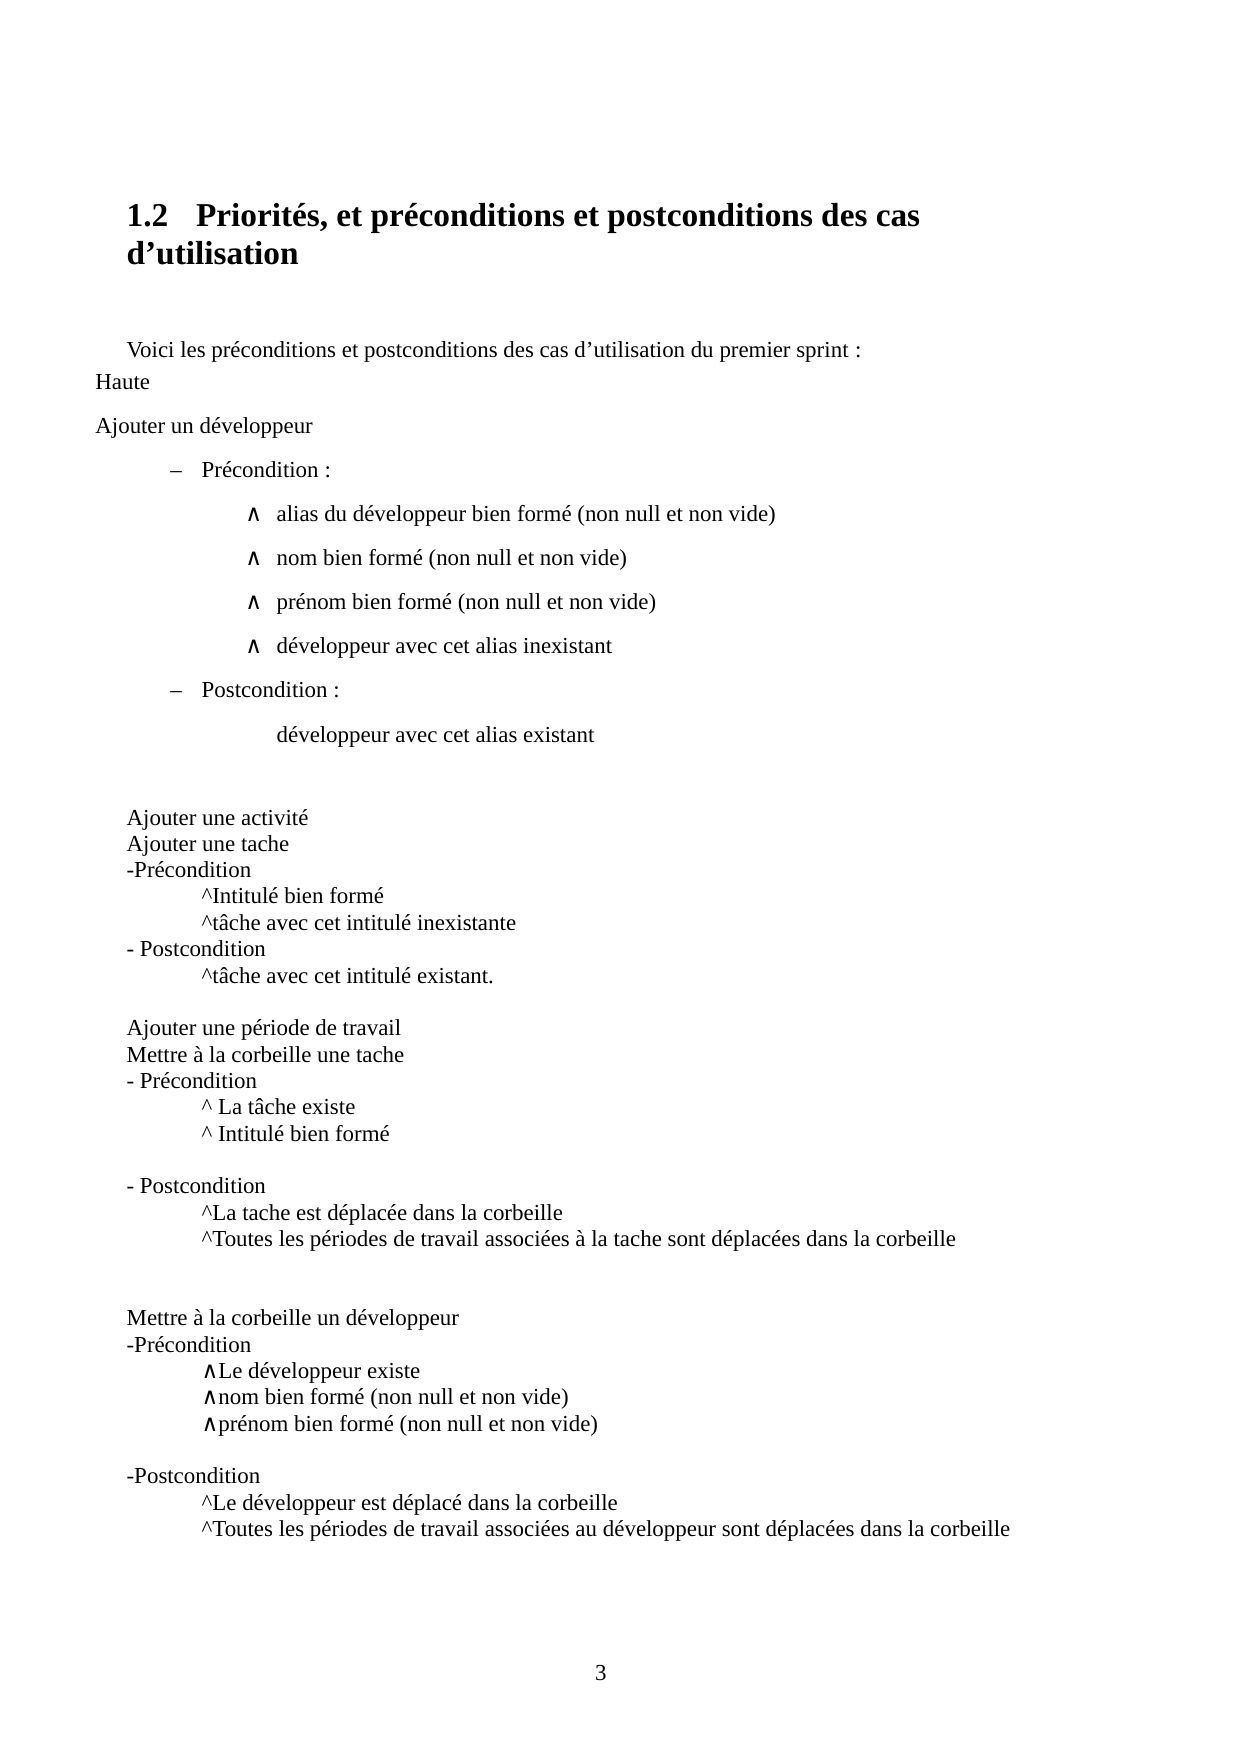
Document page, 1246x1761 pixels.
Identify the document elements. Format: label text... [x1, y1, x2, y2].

list ∧ nom bien formé (non null et non vide) [245, 544, 1075, 571]
text ^ Intitulé bien formé [126, 1120, 1075, 1146]
text ^Intitulé bien formé [126, 883, 1075, 909]
list ∧ alias du développeur bien formé (non null et non vide) [245, 500, 1075, 527]
list ∧ prénom bien formé (non null et non vide) [245, 588, 1075, 615]
subtitle 1.2 Priorités, et préconditions et postconditions des cas d’utilisation [126, 195, 1075, 272]
text ^La tache est déplacée dans la corbeille [126, 1199, 1075, 1225]
text ^Toutes les périodes de travail associées à la tache sont déplacées dans la corbeille [126, 1225, 1075, 1252]
text ∧Le développeur existe [126, 1357, 1075, 1383]
list ∧ développeur avec cet alias inexistant [245, 632, 1075, 659]
text Ajouter une activité [126, 803, 1075, 830]
text ∧nom bien formé (non null et non vide) [126, 1383, 1075, 1410]
text - Postcondition [126, 935, 1075, 962]
text Mettre à la corbeille une tache [126, 1041, 1075, 1067]
text ^Toutes les périodes de travail associées au développeur sont déplacées dans la corbeille [126, 1515, 1075, 1541]
text ^Le développeur est déplacé dans la corbeille [126, 1489, 1075, 1515]
text -Précondition [126, 1331, 1075, 1357]
text ∧prénom bien formé (non null et non vide) [126, 1410, 1075, 1436]
text ^tâche avec cet intitulé inexistante [126, 909, 1075, 935]
list développeur avec cet alias existant [245, 721, 1075, 747]
list – Postcondition : [170, 677, 1075, 703]
text Mettre à la corbeille un développeur [126, 1304, 1075, 1331]
list Ajouter un développeur [95, 412, 1075, 438]
text Voici les préconditions et postconditions des cas d’utilisation du premier sprint : [126, 337, 1075, 363]
text -Précondition [126, 856, 1075, 883]
text -Postcondition [126, 1462, 1075, 1489]
list Haute [95, 368, 1075, 394]
text Ajouter une tache [126, 830, 1075, 856]
text Ajouter une période de travail [126, 1014, 1075, 1041]
text - Précondition [126, 1067, 1075, 1093]
list – Précondition : [170, 456, 1075, 483]
text ^tâche avec cet intitulé existant. [126, 962, 1075, 988]
text - Postcondition [126, 1172, 1075, 1199]
text ^ La tâche existe [126, 1093, 1075, 1120]
